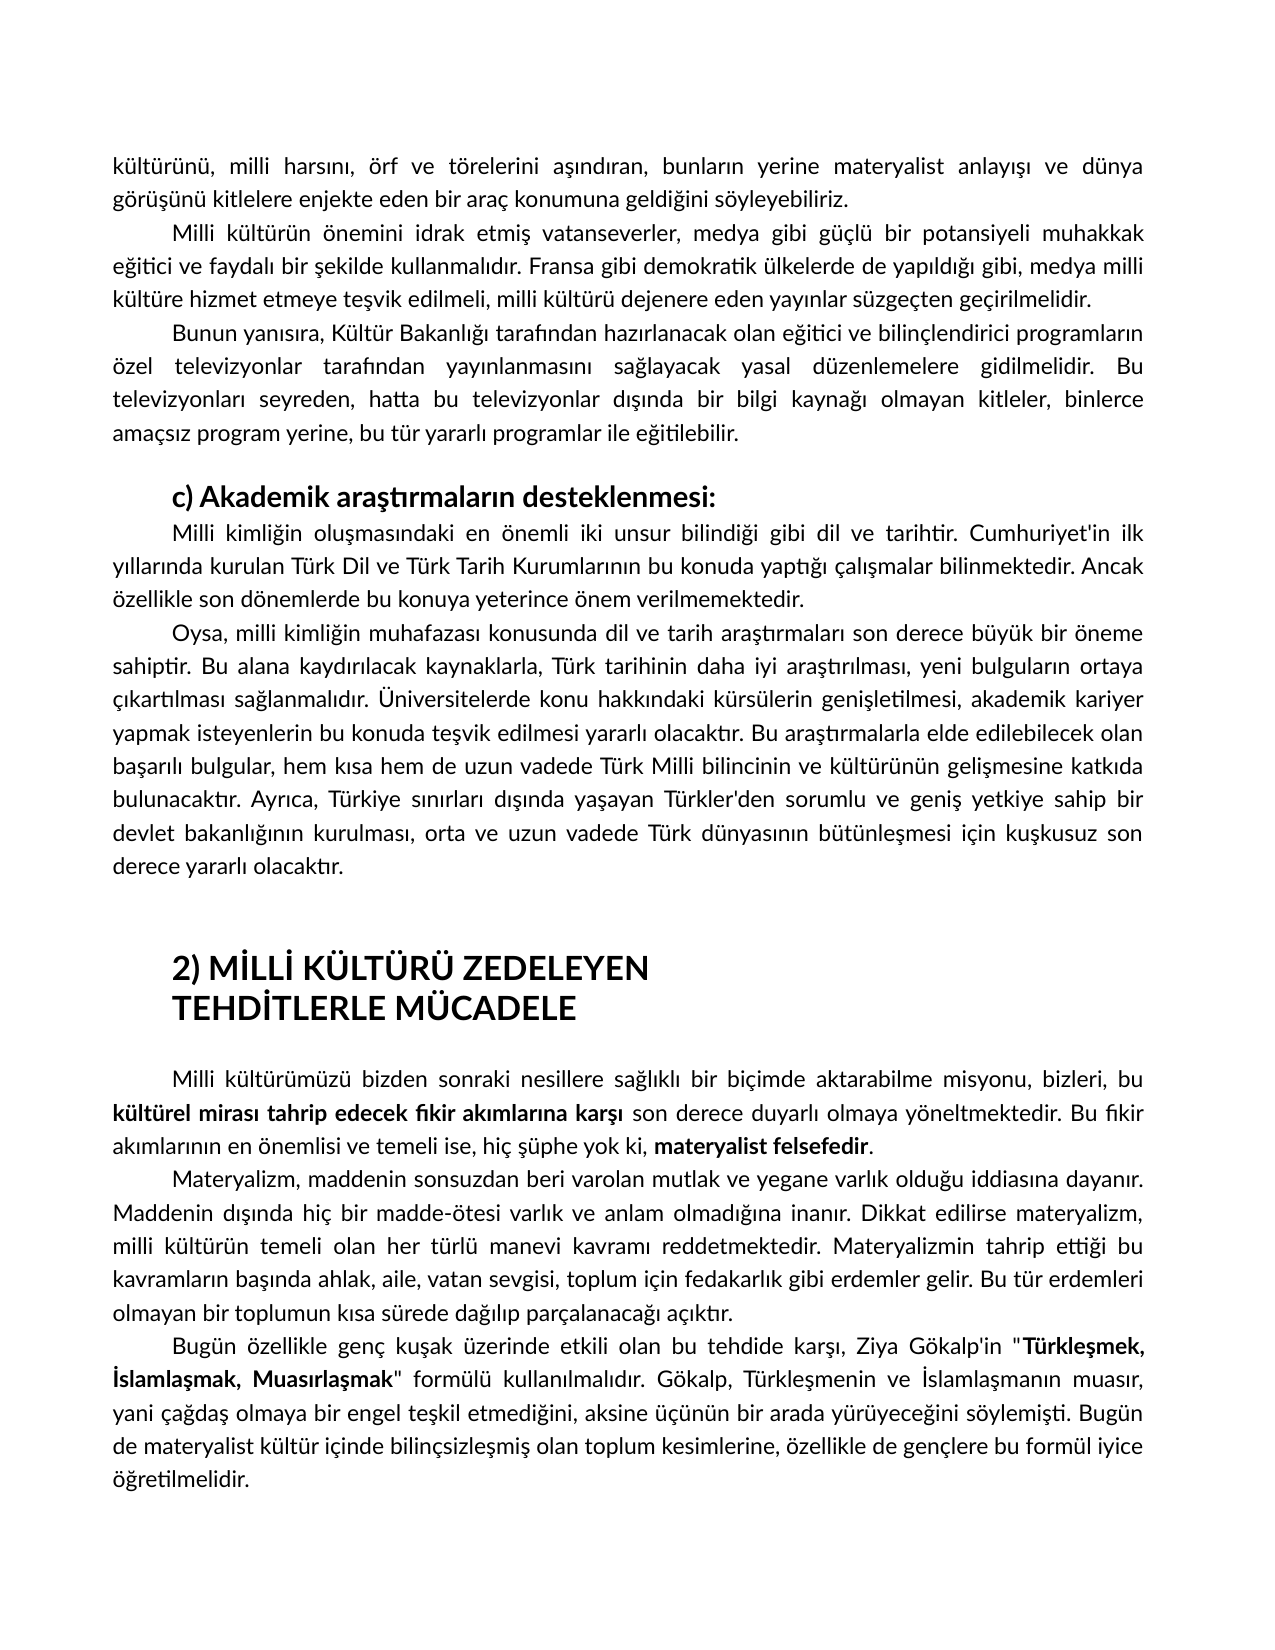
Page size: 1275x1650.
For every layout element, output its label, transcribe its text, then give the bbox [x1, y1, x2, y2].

text Milli kimliğin oluşmasındaki en önemli iki unsur bilindiği gibi dil ve tarihtir. Cumhuriyet'in ilk yıllarında kurulan Türk Dil ve Türk Tarih Kurumlarının bu konuda yaptığı çalışmalar bilinmektedir. Ancak özellikle son dönemlerde bu konuya yeterince önem verilmemektedir. [112, 514, 1145, 614]
text TEHDİTLERLE MÜCADELE [112, 988, 1145, 1028]
text c) Akademik araştırmaların desteklenmesi: [112, 481, 1145, 514]
text Milli kültürün önemini idrak etmiş vatanseverler, medya gibi güçlü bir potansiyeli muhakkak eğitici ve faydalı bir şekilde kullanmalıdır. Fransa gibi demokratik ülkelerde de yapıldığı gibi, medya milli kültüre hizmet etmeye teşvik edilmeli, milli kültürü dejenere eden yayınlar süzgeçten geçirilmelidir. [112, 214, 1145, 314]
text 2) MİLLİ KÜLTÜRÜ ZEDELEYEN [112, 948, 1145, 988]
text Bugün özellikle genç kuşak üzerinde etkili olan bu tehdide karşı, Ziya Gökalp'in "Türkleşmek, İslamlaşmak, Muasırlaşmak" formülü kullanılmalıdır. Gökalp, Türkleşmenin ve İslamlaşmanın muasır, yani çağdaş olmaya bir engel teşkil etmediğini, aksine üçünün bir arada yürüyeceğini söylemişti. Bugün de materyalist kültür içinde bilinçsizleşmiş olan toplum kesimlerine, özellikle de gençlere bu formül iyice öğretilmelidir. [112, 1328, 1145, 1494]
text Materyalizm, maddenin sonsuzdan beri varolan mutlak ve yegane varlık olduğu iddiasına dayanır. Maddenin dışında hiç bir madde-ötesi varlık ve anlam olmadığına inanır. Dikkat edilirse materyalizm, milli kültürün temeli olan her türlü manevi kavramı reddetmektedir. Materyalizmin tahrip ettiği bu kavramların başında ahlak, aile, vatan sevgisi, toplum için fedakarlık gibi erdemler gelir. Bu tür erdemleri olmayan bir toplumun kısa sürede dağılıp parçalanacağı açıktır. [112, 1161, 1145, 1328]
text Bunun yanısıra, Kültür Bakanlığı tarafından hazırlanacak olan eğitici ve bilinçlendirici programların özel televizyonlar tarafından yayınlanmasını sağlayacak yasal düzenlemelere gidilmelidir. Bu televizyonları seyreden, hatta bu televizyonlar dışında bir bilgi kaynağı olmayan kitleler, binlerce amaçsız program yerine, bu tür yararlı programlar ile eğitilebilir. [112, 314, 1145, 448]
text Milli kültürümüzü bizden sonraki nesillere sağlıklı bir biçimde aktarabilme misyonu, bizleri, bu kültürel mirası tahrip edecek fikir akımlarına karşı son derece duyarlı olmaya yöneltmektedir. Bu fikir akımlarının en önemlisi ve temeli ise, hiç şüphe yok ki, materyalist felsefedir. [112, 1061, 1145, 1161]
text Oysa, milli kimliğin muhafazası konusunda dil ve tarih araştırmaları son derece büyük bir öneme sahiptir. Bu alana kaydırılacak kaynaklarla, Türk tarihinin daha iyi araştırılması, yeni bulguların ortaya çıkartılması sağlanmalıdır. Üniversitelerde konu hakkındaki kürsülerin genişletilmesi, akademik kariyer yapmak isteyenlerin bu konuda teşvik edilmesi yararlı olacaktır. Bu araştırmalarla elde edilebilecek olan başarılı bulgular, hem kısa hem de uzun vadede Türk Milli bilincinin ve kültürünün gelişmesine katkıda bulunacaktır. Ayrıca, Türkiye sınırları dışında yaşayan Türkler'den sorumlu ve geniş yetkiye sahip bir devlet bakanlığının kurulması, orta ve uzun vadede Türk dünyasının bütünleşmesi için kuşkusuz son derece yararlı olacaktır. [112, 614, 1145, 881]
text kültürünü, milli harsını, örf ve törelerini aşındıran, bunların yerine materyalist anlayışı ve dünya görüşünü kitlelere enjekte eden bir araç konumuna geldiğini söyleyebiliriz. [112, 148, 1145, 214]
